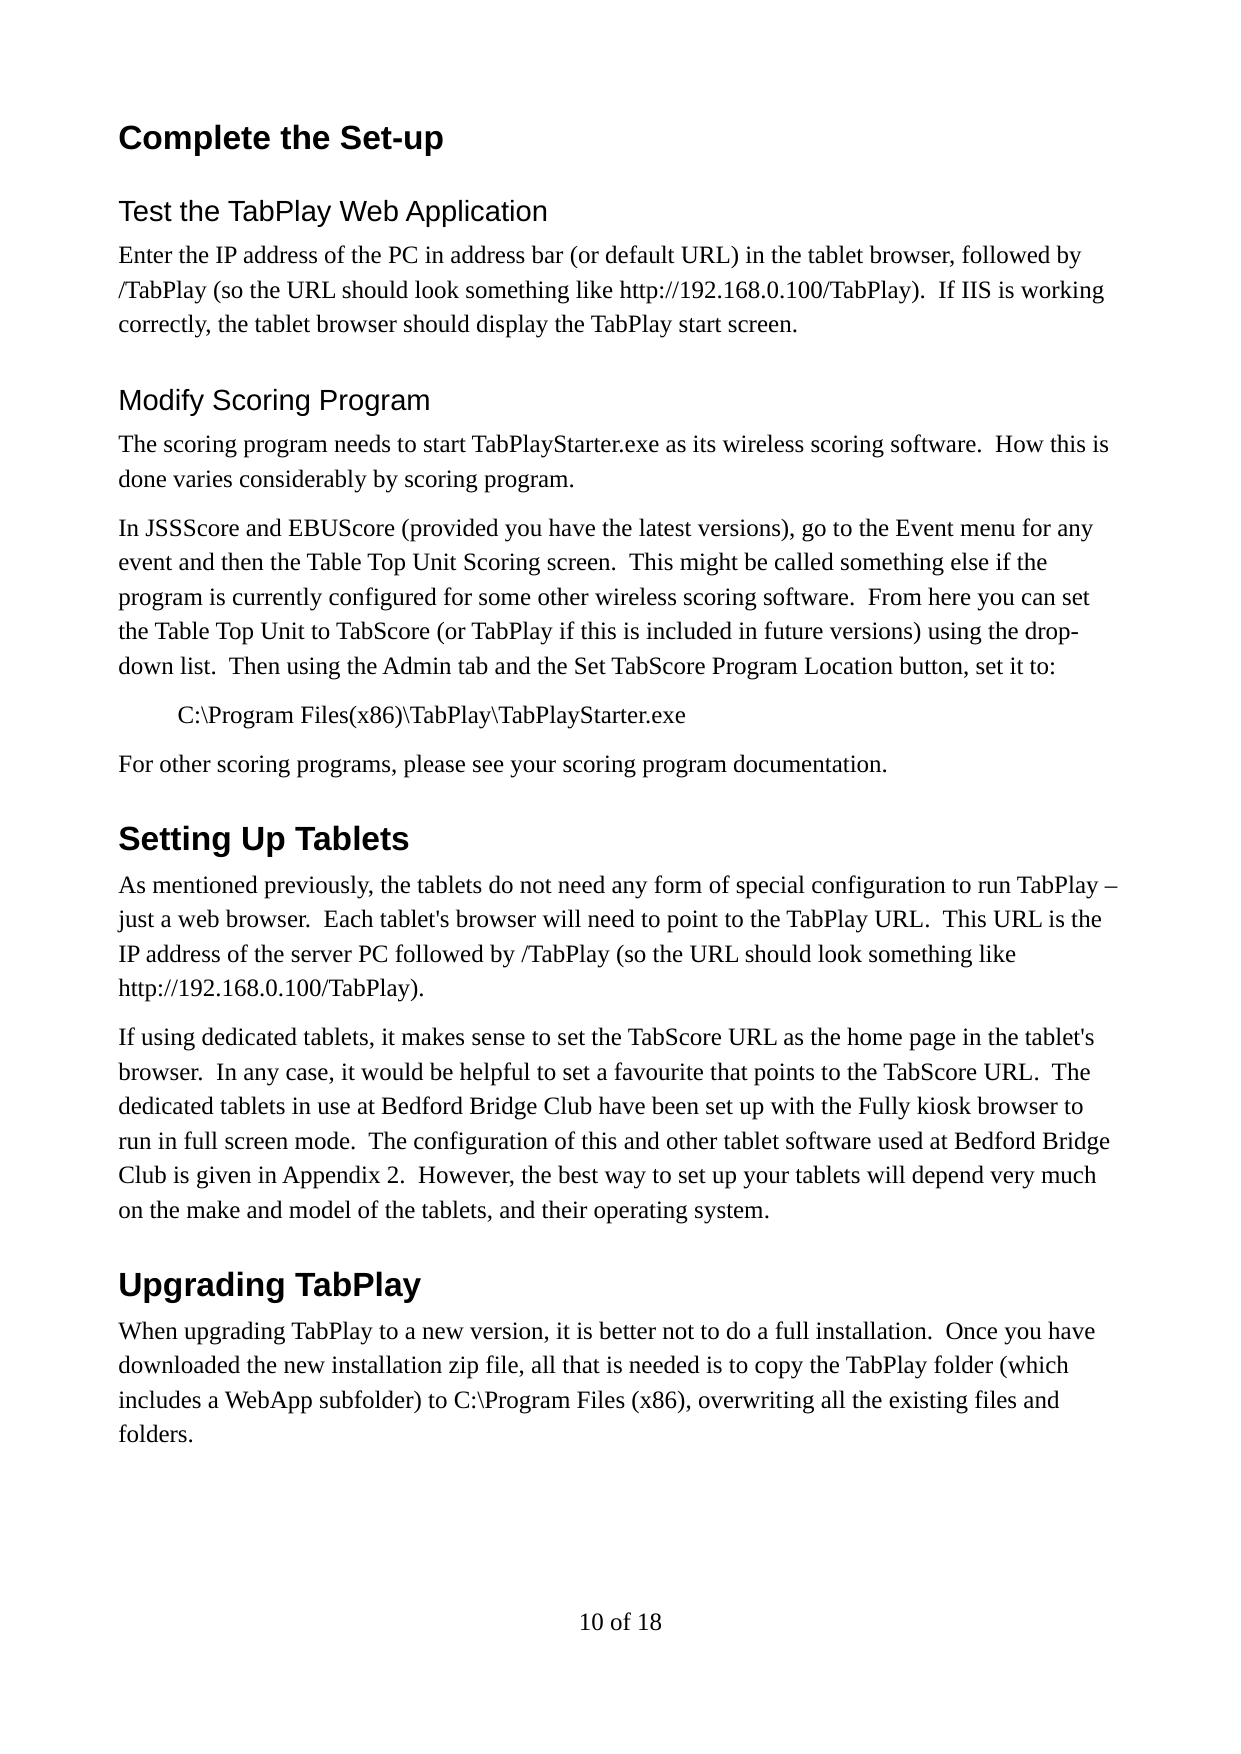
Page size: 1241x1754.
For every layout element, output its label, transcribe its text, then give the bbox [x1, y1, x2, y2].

text In JSSScore and EBUScore (provided you have the latest versions), go to the Event menu for any event and then the Table Top Unit Scoring screen. This might be called something else if the program is currently configured for some other wireless scoring software. From here you can set the Table Top Unit to TabScore (or TabPlay if this is included in future versions) using the drop-down list. Then using the Admin tab and the Set TabScore Program Location button, set it to: [118, 513, 1122, 679]
subtitle Test the TabPlay Web Application [118, 194, 1122, 228]
subtitle Complete the Set-up [118, 118, 1122, 157]
text If using dedicated tablets, it makes sense to set the TabScore URL as the home page in the tablet's browser. In any case, it would be helpful to set a favourite that points to the TabScore URL. The dedicated tablets in use at Bedford Bridge Club have been set up with the Fully kiosk browser to run in full screen mode. The configuration of this and other tablet software used at Bedford Bridge Club is given in Appendix 2. However, the best way to set up your tablets will depend very much on the make and model of the tablets, and their operating system. [118, 1022, 1122, 1224]
subtitle Upgrading TabPlay [118, 1265, 1122, 1303]
text The scoring program needs to start TabPlayStarter.exe as its wireless scoring software. How this is done varies considerably by scoring program. [118, 429, 1122, 493]
text Enter the IP address of the PC in address bar (or default URL) in the tablet browser, followed by /TabPlay (so the URL should look something like http://192.168.0.100/TabPlay). If IIS is working correctly, the tablet browser should display the TabPlay start screen. [118, 240, 1122, 338]
text C:\Program Files(x86)\TabPlay\TabPlayStarter.exe [118, 700, 1122, 729]
subtitle Setting Up Tablets [118, 819, 1122, 857]
text For other scoring programs, please see your scoring program documentation. [118, 749, 1122, 778]
subtitle Modify Scoring Program [118, 383, 1122, 417]
text As mentioned previously, the tablets do not need any form of special configuration to run TabPlay – just a web browser. Each tablet's browser will need to point to the TabPlay URL. This URL is the IP address of the server PC followed by /TabPlay (so the URL should look something like http://192.168.0.100/TabPlay). [118, 870, 1122, 1002]
text When upgrading TabPlay to a new version, it is better not to do a full installation. Once you have downloaded the new installation zip file, all that is needed is to copy the TabPlay folder (which includes a WebApp subfolder) to C:\Program Files (x86), overwriting all the existing files and folders. [118, 1316, 1122, 1448]
